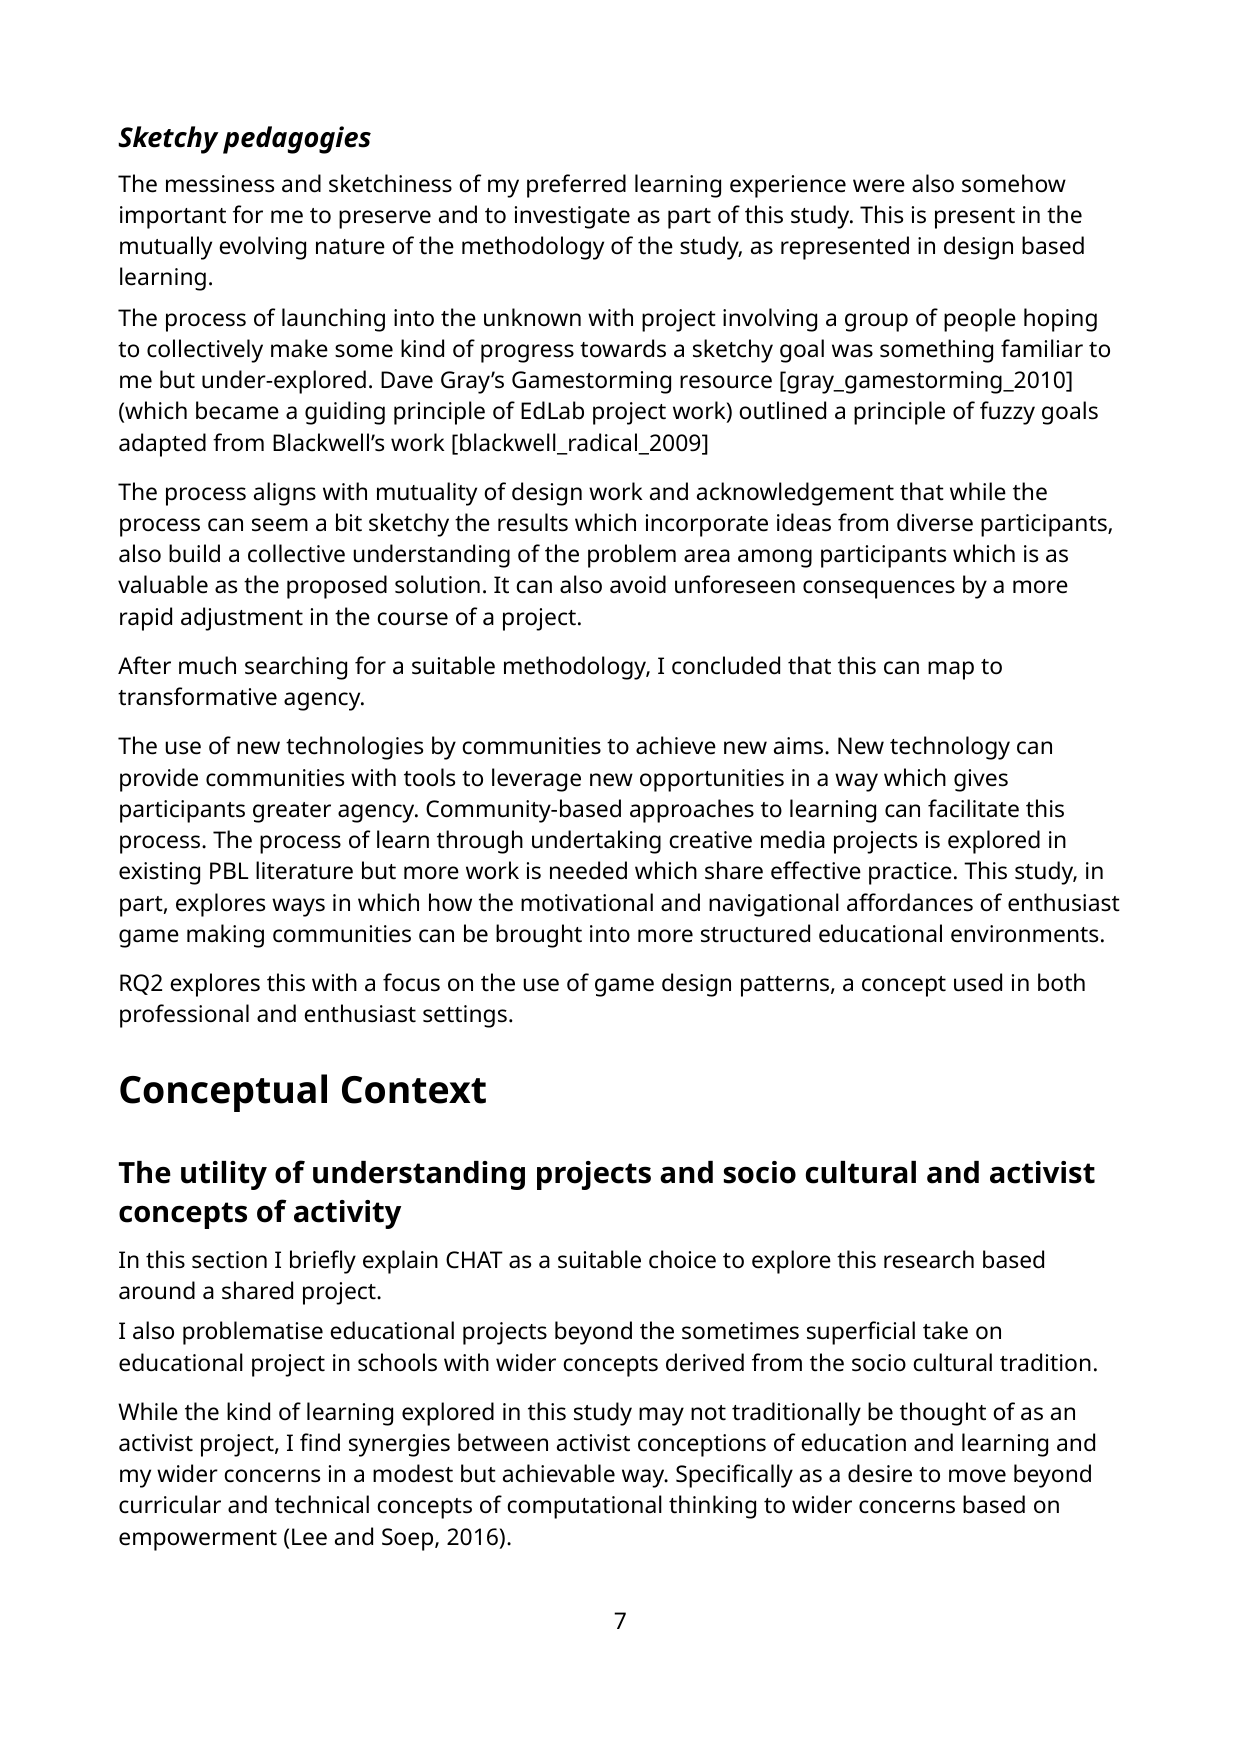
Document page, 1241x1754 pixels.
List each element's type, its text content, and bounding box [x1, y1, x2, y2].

text The process aligns with mutuality of design work and acknowledgement that while the process can seem a bit sketchy the results which incorporate ideas from diverse participants, also build a collective understanding of the problem area among participants which is as valuable as the proposed solution. It can also avoid unforeseen consequences by a more rapid adjustment in the course of a project. [118, 476, 1122, 632]
text After much searching for a suitable methodology, I concluded that this can map to transformative agency. [118, 650, 1122, 712]
text I also problematise educational projects beyond the sometimes superficial take on educational project in schools with wider concepts derived from the socio cultural tradition. [118, 1315, 1122, 1378]
subtitle Sketchy pedagogies [118, 118, 1122, 155]
subtitle The utility of understanding projects and socio cultural and activist concepts of activity [118, 1152, 1122, 1231]
text While the kind of learning explored in this study may not traditionally be thought of as an activist project, I find synergies between activist conceptions of education and learning and my wider concerns in a modest but achievable way. Specifically as a desire to move beyond curricular and technical concepts of computational thinking to wider concerns based on empowerment (Lee and Soep, 2016). [118, 1396, 1122, 1552]
text The use of new technologies by communities to achieve new aims. New technology can provide communities with tools to leverage new opportunities in a way which gives participants greater agency. Community-based approaches to learning can facilitate this process. The process of learn through undertaking creative media projects is explored in existing PBL literature but more work is needed which share effective practice. This study, in part, explores ways in which how the motivational and navigational affordances of enthusiast game making communities can be brought into more structured educational environments. [118, 730, 1122, 949]
text The messiness and sketchiness of my preferred learning experience were also somehow important for me to preserve and to investigate as part of this study. This is present in the mutually evolving nature of the methodology of the study, as represented in design based learning. [118, 167, 1122, 292]
text RQ2 explores this with a focus on the use of game design patterns, a concept used in both professional and enthusiast settings. [118, 967, 1122, 1029]
text The process of launching into the unknown with project involving a group of people hoping to collectively make some kind of progress towards a sketchy goal was something familiar to me but under-explored. Dave Gray’s Gamestorming resource [gray_gamestorming_2010] (which became a guiding principle of EdLab project work) outlined a principle of fuzzy goals adapted from Blackwell’s work [blackwell_radical_2009] [118, 301, 1122, 458]
subtitle Conceptual Context [118, 1063, 1122, 1114]
text In this section I briefly explain CHAT as a suitable choice to explore this research based around a shared project. [118, 1244, 1122, 1306]
